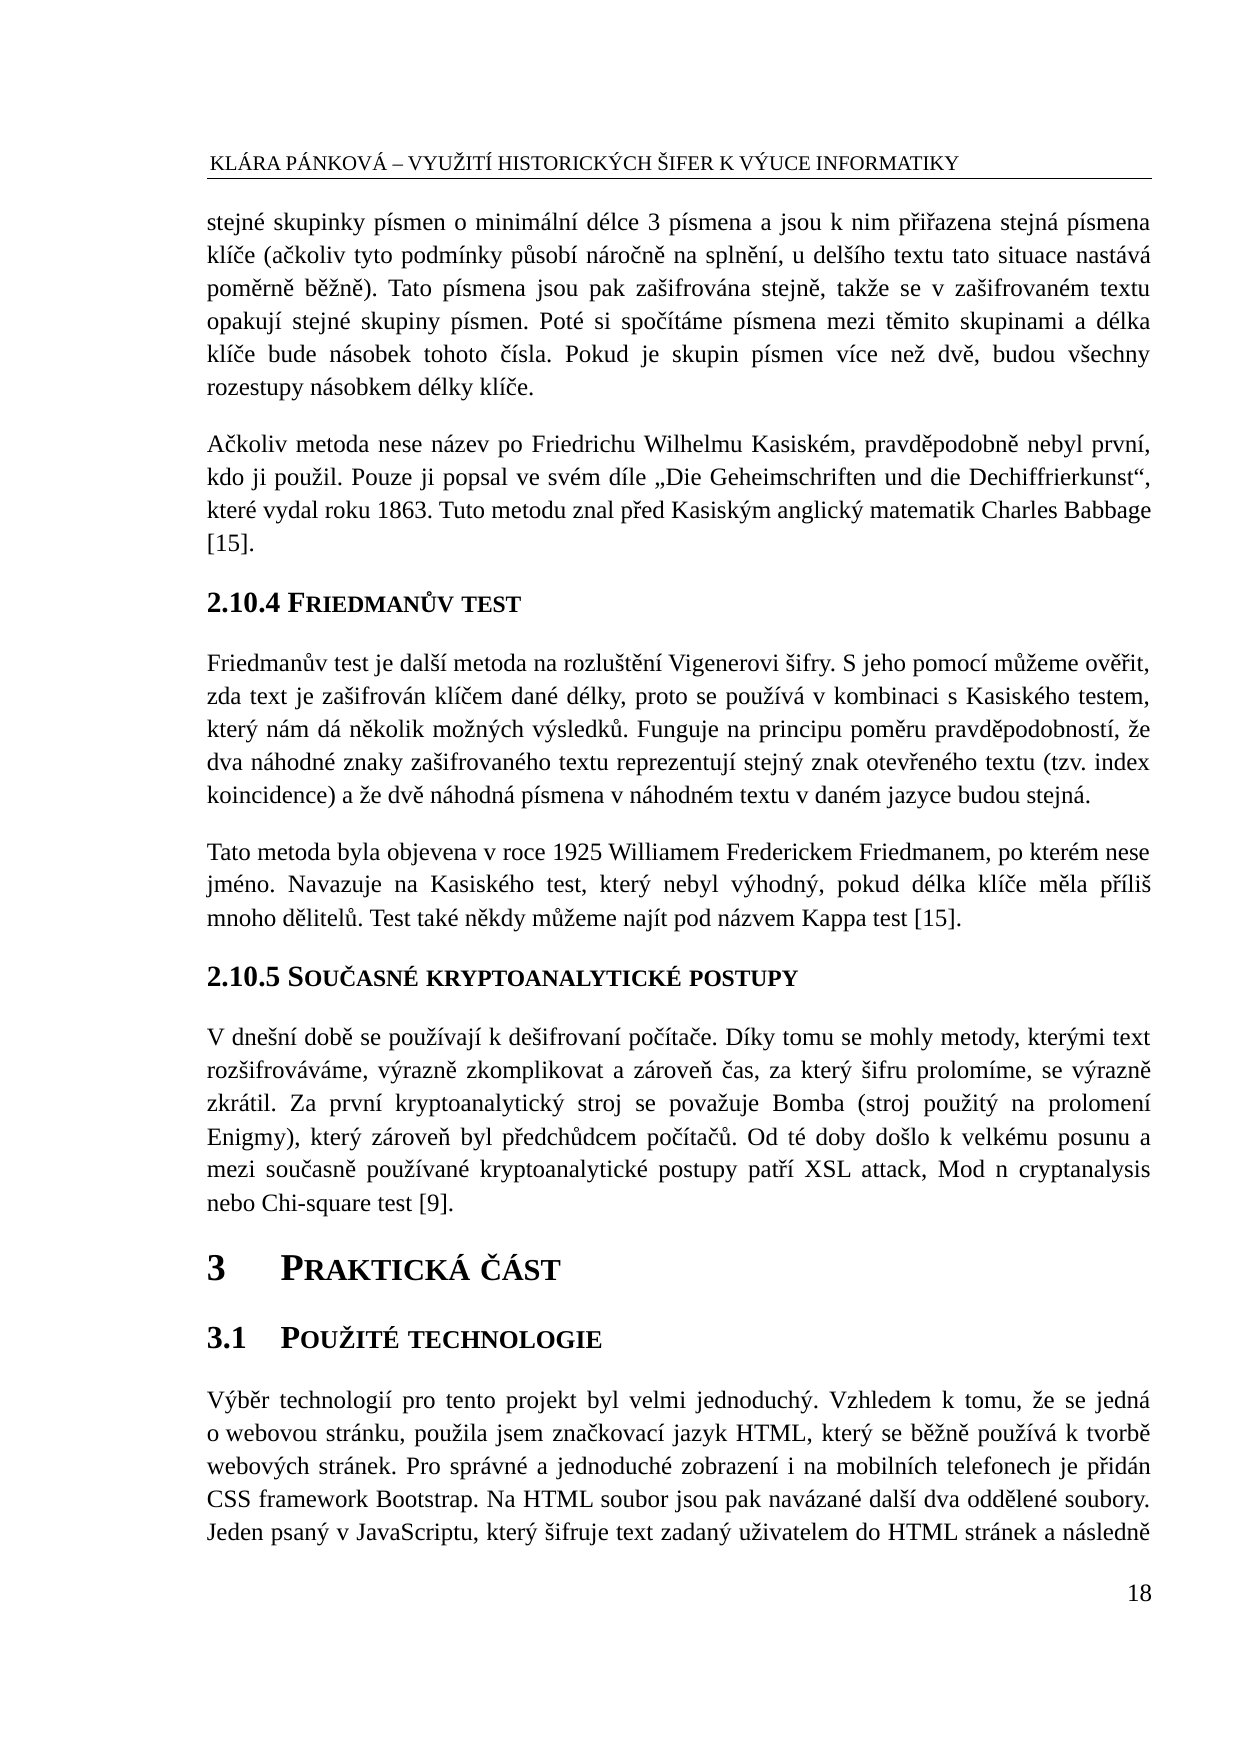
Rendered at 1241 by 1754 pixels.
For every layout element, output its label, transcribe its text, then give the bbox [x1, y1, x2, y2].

subtitle Praktická část [207, 1245, 1152, 1289]
text Tato metoda byla objevena v roce 1925 Williamem Frederickem Friedmanem, po kterém nese jméno. Navazuje na Kasiského test, který nebyl výhodný, pokud délka klíče měla příliš mnoho dělitelů. Test také někdy můžeme najít pod názvem Kappa test [15]. [207, 837, 1152, 931]
subtitle Použité technologie [207, 1318, 1152, 1355]
text stejné skupinky písmen o minimální délce 3 písmena a jsou k nim přiřazena stejná písmena klíče (ačkoliv tyto podmínky působí náročně na splnění, u delšího textu tato situace nastává poměrně běžně). Tato písmena jsou pak zašifrována stejně, takže se v zašifrovaném textu opakují stejné skupiny písmen. Poté si spočítáme písmena mezi těmito skupinami a délka klíče bude násobek tohoto čísla. Pokud je skupin písmen více než dvě, budou všechny rozestupy násobkem délky klíče. [207, 207, 1152, 401]
subtitle Friedmanův test [207, 584, 1152, 618]
subtitle Současné kryptoanalytické postupy [207, 959, 1152, 993]
text Výběr technologií pro tento projekt byl velmi jednoduchý. Vzhledem k tomu, že se jedná o webovou stránku, použila jsem značkovací jazyk HTML, který se běžně používá k tvorbě webových stránek. Pro správné a jednoduché zobrazení i na mobilních telefonech je přidán CSS framework Bootstrap. Na HTML soubor jsou pak navázané další dva oddělené soubory. Jeden psaný v JavaScriptu, který šifruje text zadaný uživatelem do HTML stránek a následně [207, 1385, 1152, 1546]
text Ačkoliv metoda nese název po Friedrichu Wilhelmu Kasiském, pravděpodobně nebyl první, kdo ji použil. Pouze ji popsal ve svém díle „Die Geheimschriften und die Dechiffrierkunst“, které vydal roku 1863. Tuto metodu znal před Kasiským anglický matematik Charles Babbage [15]. [207, 429, 1152, 557]
text V dnešní době se používají k dešifrovaní počítače. Díky tomu se mohly metody, kterými text rozšifrováváme, výrazně zkomplikovat a zároveň čas, za který šifru prolomíme, se výrazně zkrátil. Za první kryptoanalytický stroj se považuje Bomba (stroj použitý na prolomení Enigmy), který zároveň byl předchůdcem počítačů. Od té doby došlo k velkému posunu a mezi současně používané kryptoanalytické postupy patří XSL attack, Mod n cryptanalysis nebo Chi-square test [9]. [207, 1022, 1152, 1216]
text Friedmanův test je další metoda na rozluštění Vigenerovi šifry. S jeho pomocí můžeme ověřit, zda text je zašifrován klíčem dané délky, proto se používá v kombinaci s Kasiského testem, který nám dá několik možných výsledků. Funguje na principu poměru pravděpodobností, že dva náhodné znaky zašifrovaného textu reprezentují stejný znak otevřeného textu (tzv. index koincidence) a že dvě náhodná písmena v náhodném textu v daném jazyce budou stejná. [207, 648, 1152, 809]
